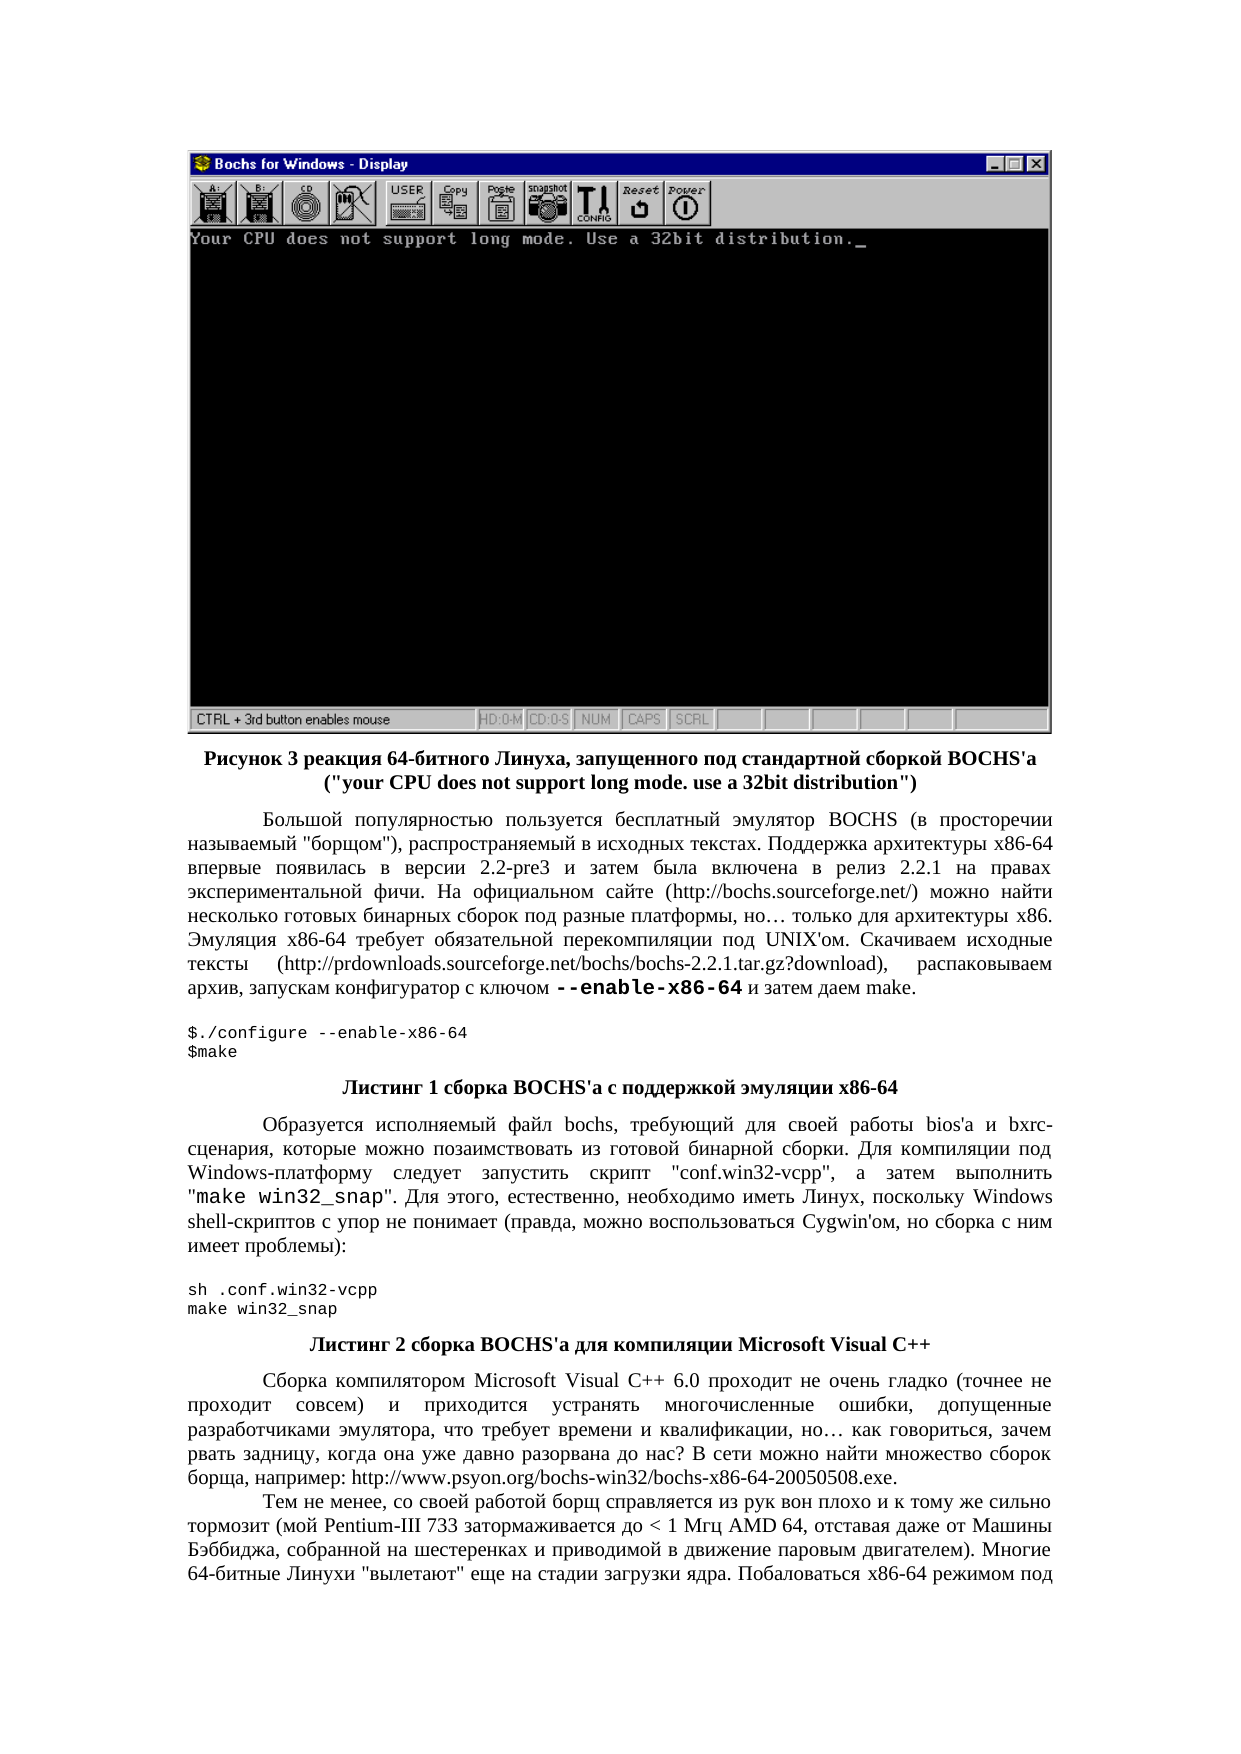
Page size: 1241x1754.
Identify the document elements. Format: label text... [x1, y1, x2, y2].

text Рисунок 3 реакция 64-битного Линуха, запущенного под стандартной сборкой BOCHS'а ("your CPU does not support long mode. use a 32bit distribution") [187, 746, 1053, 794]
text Листинг 1 сборка BOCHS'а с поддержкой эмуляции x86-64 [187, 1075, 1053, 1099]
text Листинг 2 сборка BOCHS'а для компиляции Microsoft Visual C++ [187, 1332, 1053, 1356]
text make win32_snap [187, 1300, 1053, 1319]
picture [187, 150, 1052, 734]
text Сборка компилятором Microsoft Visual C++ 6.0 проходит не очень гладко (точнее не проходит совсем) и приходится устранять многочисленные ошибки, допущенные разработчиками эмулятора, что требует времени и квалификации, но… как говориться, зачем рвать задницу, когда она уже давно разорвана до нас? В сети можно найти множество сборок борща, например: http://www.psyon.org/bochs-win32/bochs-x86-64-20050508.exe. [187, 1368, 1053, 1489]
text sh .conf.win32-vcpp [187, 1282, 1053, 1300]
text $make [187, 1043, 1053, 1062]
text Образуется исполняемый файл bochs, требующий для своей работы bios'а и bxrc-сценария, которые можно позаимствовать из готовой бинарной сборки. Для компиляции под Windows-платформу следует запустить скрипт "conf.win32-vcpp", а затем выполнить "make win32_snap". Для этого, естественно, необходимо иметь Линух, поскольку Windows shell-скриптов с упор не понимает (правда, можно воспользоваться Cygwin'ом, но сборка с ним имеет проблемы): [187, 1111, 1053, 1257]
text Большой популярностью пользуется бесплатный эмулятор BOCHS (в просторечии называемый "борщом"), распространяемый в исходных текстах. Поддержка архитектуры x86-64 впервые появилась в версии 2.2-pre3 и затем была включена в релиз 2.2.1 на правах экспериментальной фичи. На официальном сайте (http://bochs.sourceforge.net/) можно найти несколько готовых бинарных сборок под разные платформы, но… только для архитектуры x86. Эмуляция x86-64 требует обязательной перекомпиляции под UNIX'ом. Скачиваем исходные тексты (http://prdownloads.sourceforge.net/bochs/bochs-2.2.1.tar.gz?download), распаковываем архив, запускам конфигуратор с ключом --enable-x86-64 и затем даем make. [187, 806, 1053, 1001]
text Тем не менее, со своей работой борщ справляется из рук вон плохо и к тому же сильно тормозит (мой Pentium-III 733 затормаживается до < 1 Мгц AMD 64, отставая даже от Машины Бэббиджа, собранной на шестеренках и приводимой в движение паровым двигателем). Многие 64-битные Линухи "вылетают" еще на стадии загрузки ядра. Побаловаться x86‑64 режимом под [187, 1489, 1053, 1585]
text $./configure --enable-x86-64 [187, 1025, 1053, 1043]
